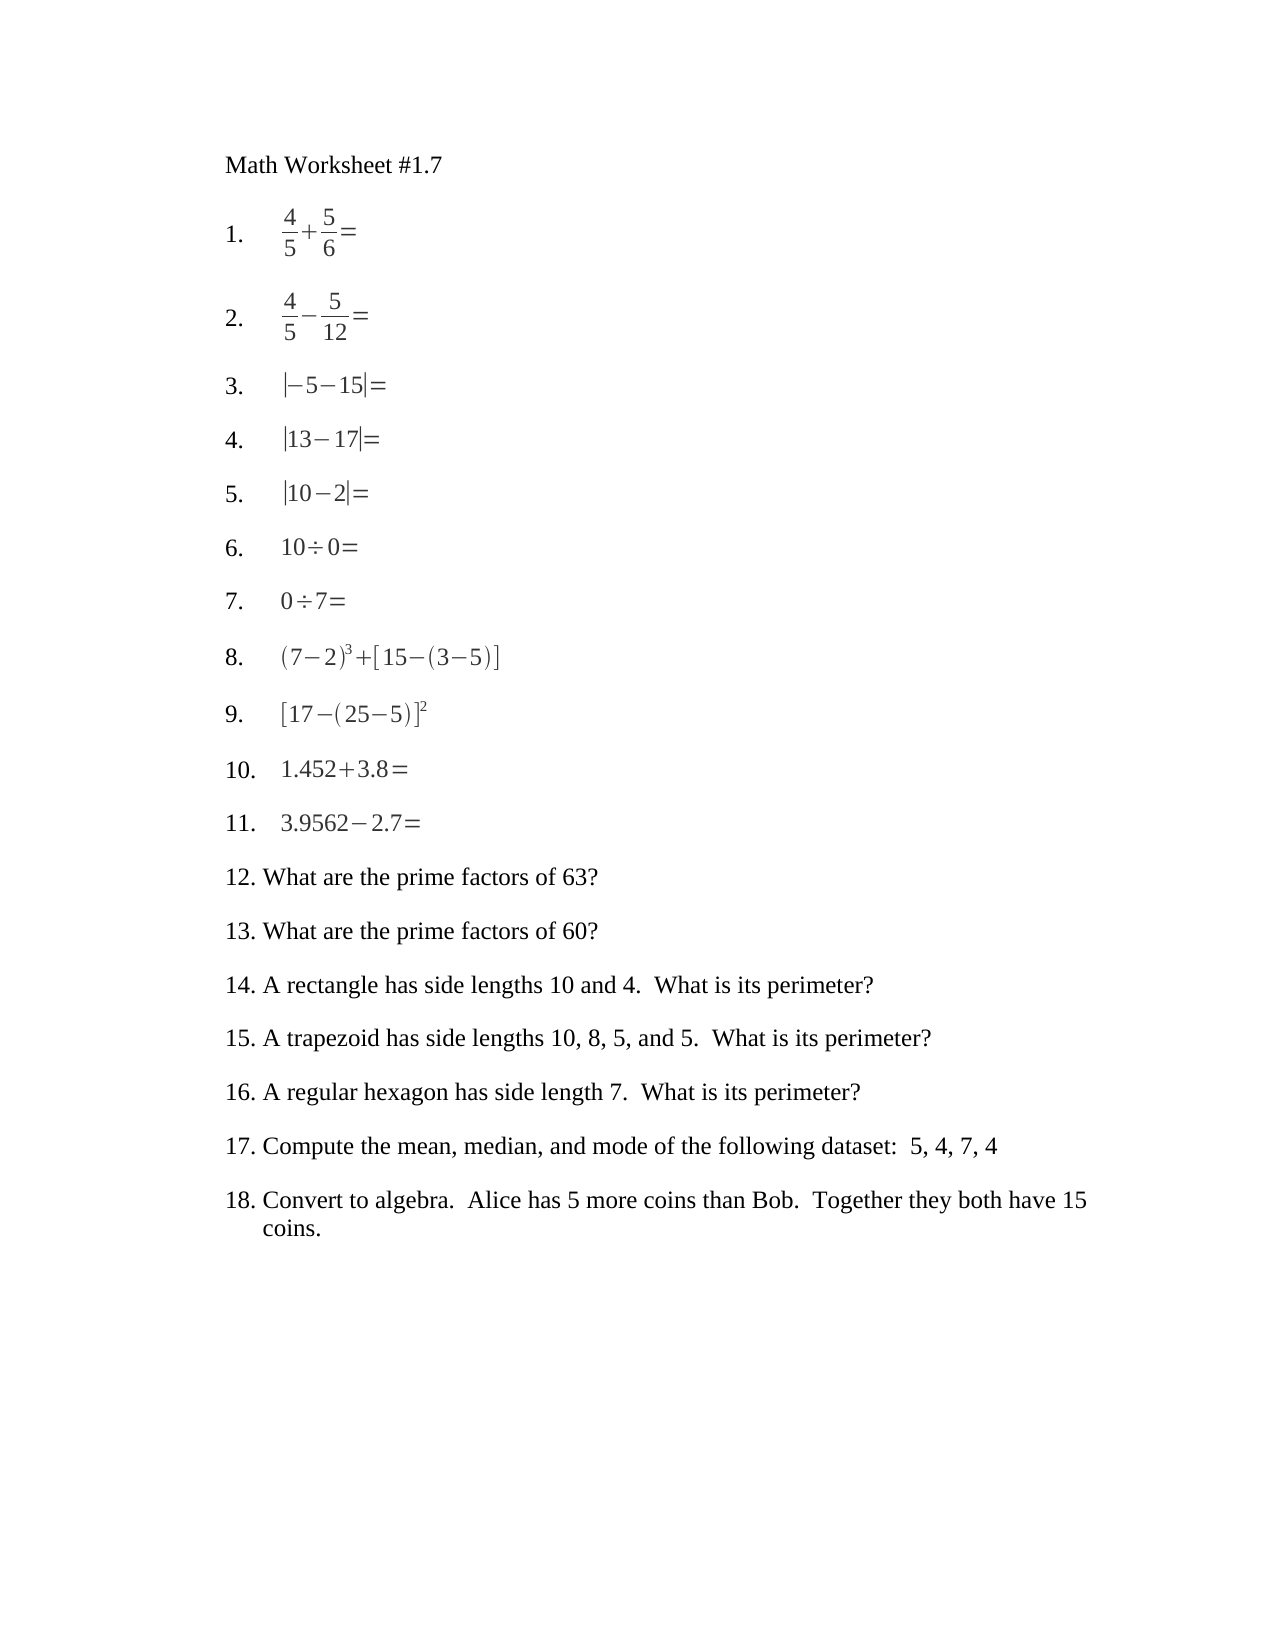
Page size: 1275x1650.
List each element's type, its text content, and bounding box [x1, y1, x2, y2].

list A regular hexagon has side length 7. What is its perimeter? [225, 1077, 1087, 1106]
list Compute the mean, median, and mode of the following dataset: 5, 4, 7, 4 [225, 1131, 1087, 1160]
text Math Worksheet #1.7 [225, 150, 1087, 179]
list Convert to algebra. Alice has 5 more coins than Bob. Together they both have 15 coins. [225, 1185, 1087, 1242]
list What are the prime factors of 60? [225, 916, 1087, 945]
list A rectangle has side lengths 10 and 4. What is its perimeter? [225, 970, 1087, 998]
list A trapezoid has side lengths 10, 8, 5, and 5. What is its perimeter? [225, 1023, 1087, 1052]
list What are the prime factors of 63? [225, 862, 1087, 891]
